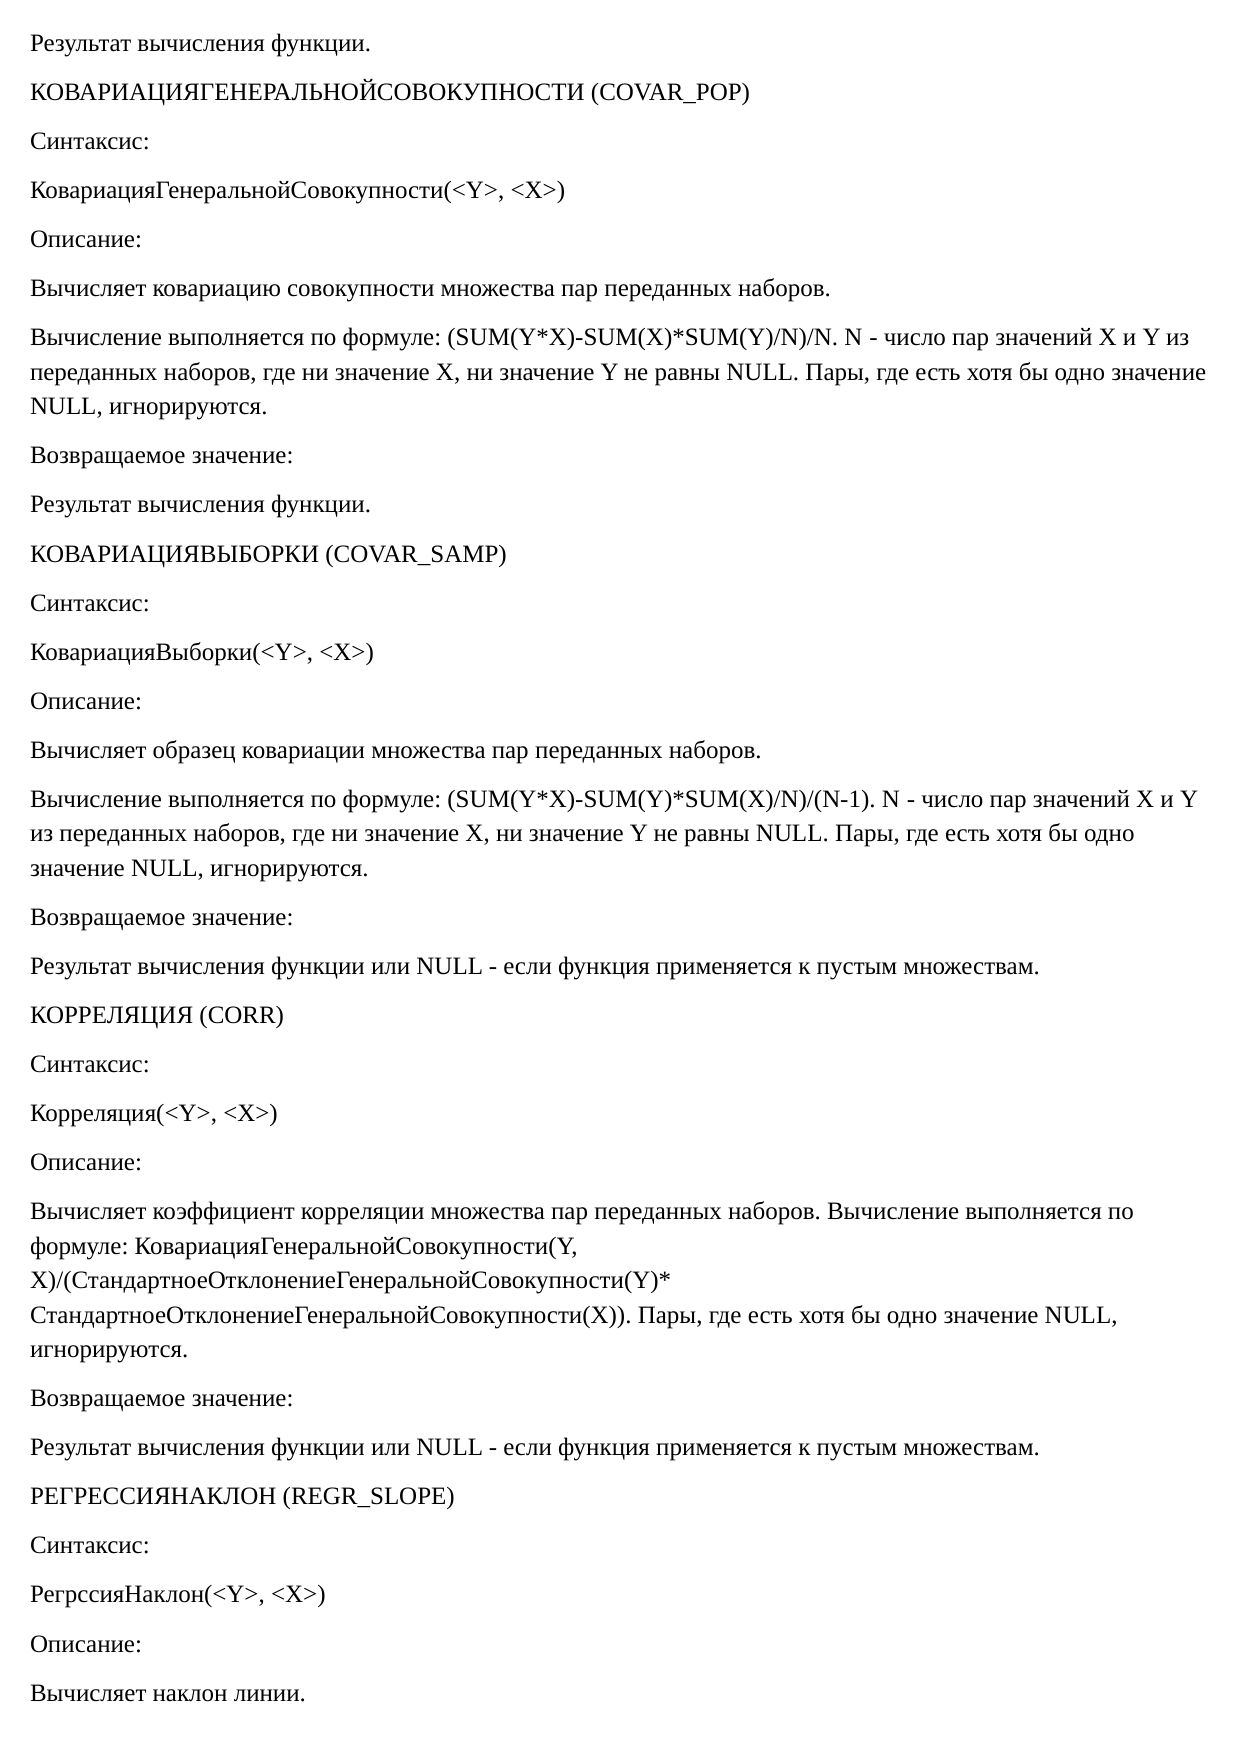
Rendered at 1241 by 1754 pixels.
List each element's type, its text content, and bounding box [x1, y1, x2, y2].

text Возвращаемое значение: [30, 1383, 1211, 1412]
text Описание: [30, 224, 1211, 253]
text Возвращаемое значение: [30, 902, 1211, 931]
text Результат вычисления функции или NULL ‑ если функция применяется к пустым множествам. [30, 1432, 1211, 1461]
text КОВАРИАЦИЯГЕНЕРАЛЬНОЙСОВОКУПНОСТИ (COVAR_POP) [30, 77, 1211, 106]
text Результат вычисления функции. [30, 28, 1211, 57]
text Результат вычисления функции. [30, 489, 1211, 518]
text Описание: [30, 686, 1211, 714]
text РегрссияНаклон(<Y>, <X>) [30, 1579, 1211, 1608]
text РЕГРЕССИЯНАКЛОН (REGR_SLOPE) [30, 1481, 1211, 1510]
text Вычисляет наклон линии. [30, 1678, 1211, 1706]
text Синтаксис: [30, 126, 1211, 155]
text Синтаксис: [30, 1049, 1211, 1078]
text Описание: [30, 1147, 1211, 1176]
text КОРРЕЛЯЦИЯ (CORR) [30, 1000, 1211, 1029]
text Вычисляет образец ковариации множества пар переданных наборов. [30, 735, 1211, 764]
text Синтаксис: [30, 588, 1211, 616]
text Вычисление выполняется по формуле: (SUM(Y*X)-SUM(X)*SUM(Y)/N)/N. N ‑ число пар значений X и Y из переданных наборов, где ни значение X, ни значение Y не равны NULL. Пары, где есть хотя бы одно значение NULL, игнорируются. [30, 322, 1211, 420]
text Корреляция(<Y>, <X>) [30, 1098, 1211, 1127]
text Вычисляет ковариацию совокупности множества пар переданных наборов. [30, 273, 1211, 302]
text Результат вычисления функции или NULL ‑ если функция применяется к пустым множествам. [30, 951, 1211, 980]
text КовариацияВыборки(<Y>, <X>) [30, 637, 1211, 666]
text Возвращаемое значение: [30, 441, 1211, 469]
text Описание: [30, 1629, 1211, 1657]
text Вычисляет коэффициент корреляции множества пар переданных наборов. Вычисление выполняется по формуле: КовариацияГенеральнойСовокупности(Y, X)/(СтандартноеОтклонениеГенеральнойСовокупности(Y)* СтандартноеОтклонениеГенеральнойСовокупности(X)). Пары, где есть хотя бы одно значение NULL, игнорируются. [30, 1196, 1211, 1363]
text КОВАРИАЦИЯВЫБОРКИ (COVAR_SAMP) [30, 539, 1211, 567]
text КовариацияГенеральнойСовокупности(<Y>, <X>) [30, 175, 1211, 204]
text Вычисление выполняется по формуле: (SUM(Y*X)-SUM(Y)*SUM(X)/N)/(N-1). N ‑ число пар значений X и Y из переданных наборов, где ни значение X, ни значение Y не равны NULL. Пары, где есть хотя бы одно значение NULL, игнорируются. [30, 784, 1211, 882]
text Синтаксис: [30, 1531, 1211, 1559]
